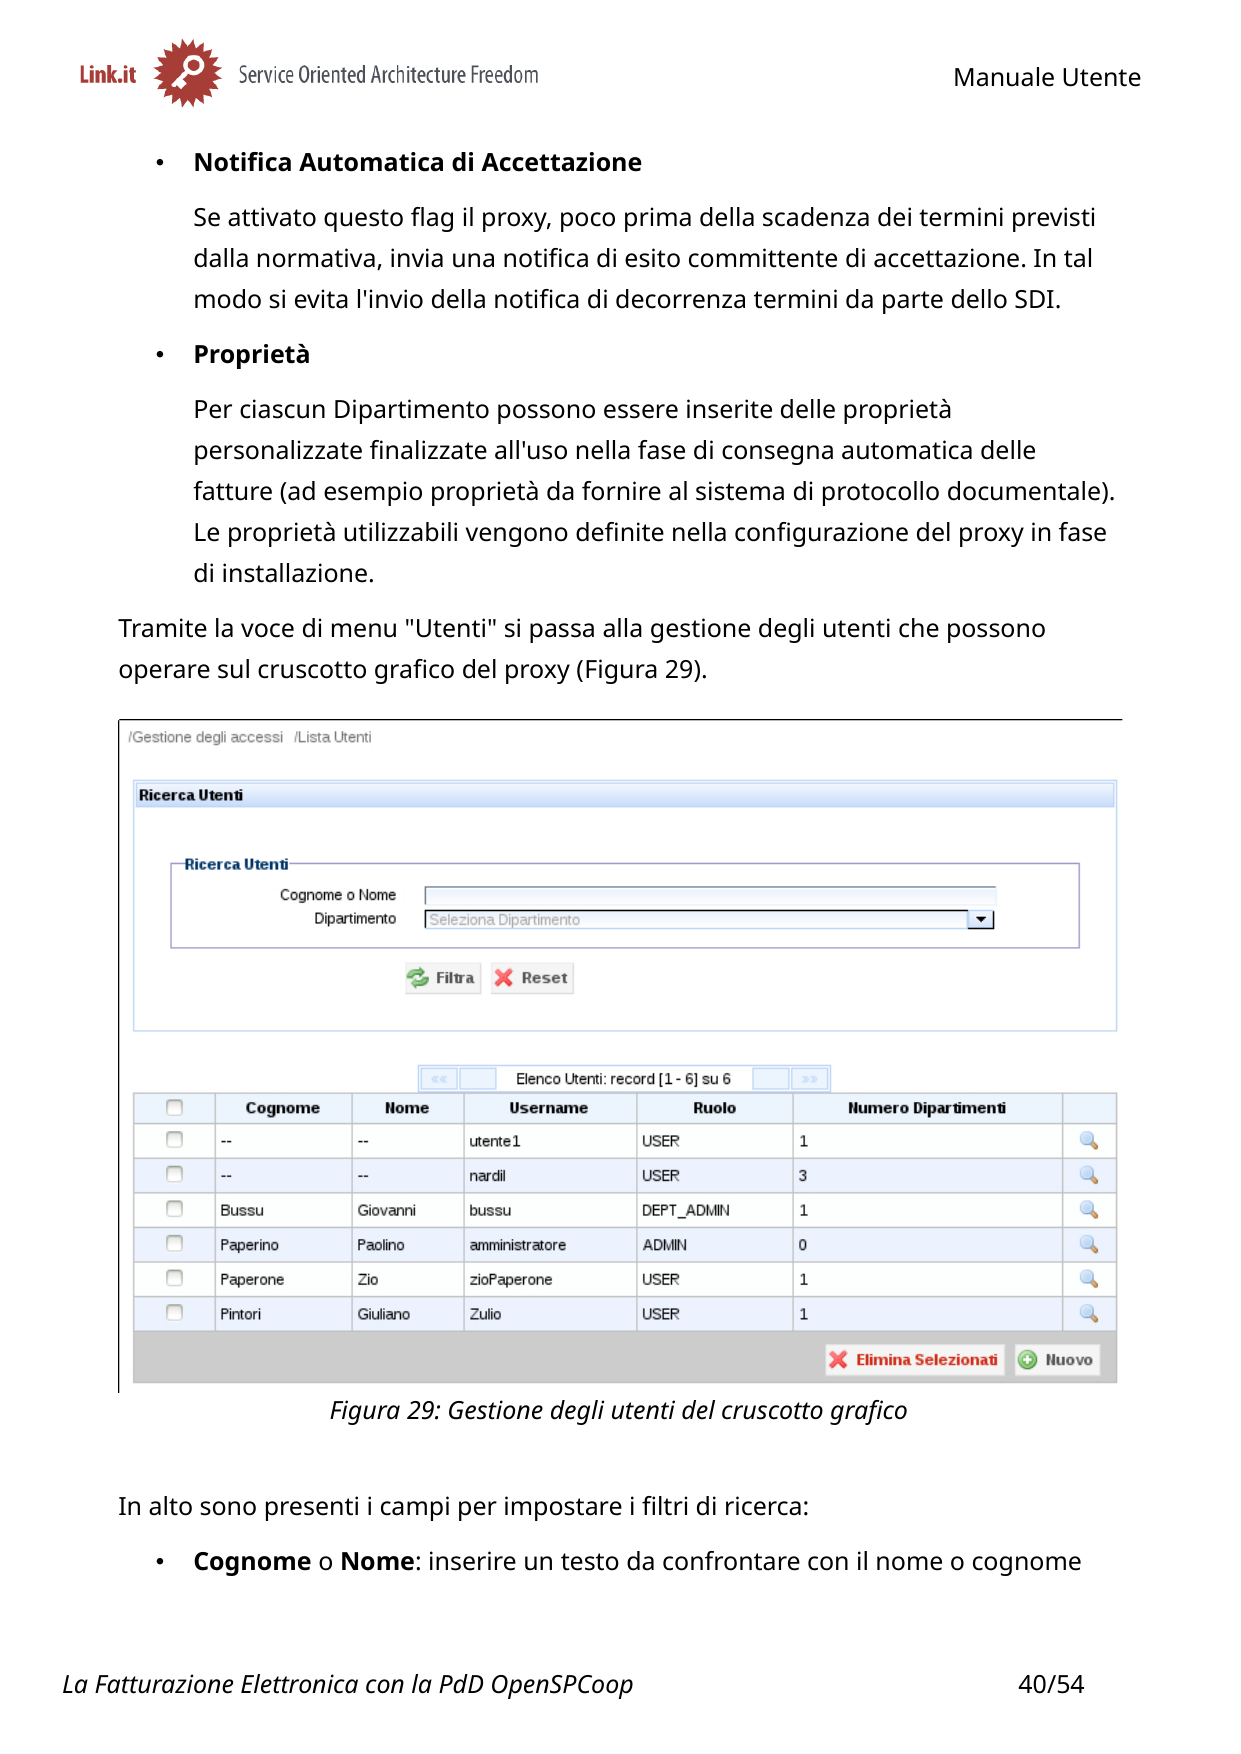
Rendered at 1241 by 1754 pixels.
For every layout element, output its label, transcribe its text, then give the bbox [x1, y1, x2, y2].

list Notifica Automatica di Accettazione [156, 144, 1122, 178]
picture [118, 719, 1123, 1393]
text Figura 29: Gestione degli utenti del cruscotto grafico [118, 1393, 1122, 1426]
text In alto sono presenti i campi per impostare i filtri di ricerca: [118, 1489, 1122, 1523]
picture [1, 33, 602, 113]
text Tramite la voce di menu "Utenti" si passa alla gestione degli utenti che possono operare sul cruscotto grafico del proxy (Figura 29). [118, 611, 1122, 686]
list Per ciascun Dipartimento possono essere inserite delle proprietà personalizzate finalizzate all'uso nella fase di consegna automatica delle fatture (ad esempio proprietà da fornire al sistema di protocollo documentale). Le proprietà utilizzabili vengono definite nella configurazione del proxy in fase di installazione. [156, 392, 1122, 589]
list Cognome o Nome: inserire un testo da confrontare con il nome o cognome [156, 1544, 1122, 1578]
list Se attivato questo flag il proxy, poco prima della scadenza dei termini previsti dalla normativa, invia una notifica di esito committente di accettazione. In tal modo si evita l'invio della notifica di decorrenza termini da parte dello SDI. [156, 200, 1122, 315]
list Proprietà [156, 337, 1122, 371]
